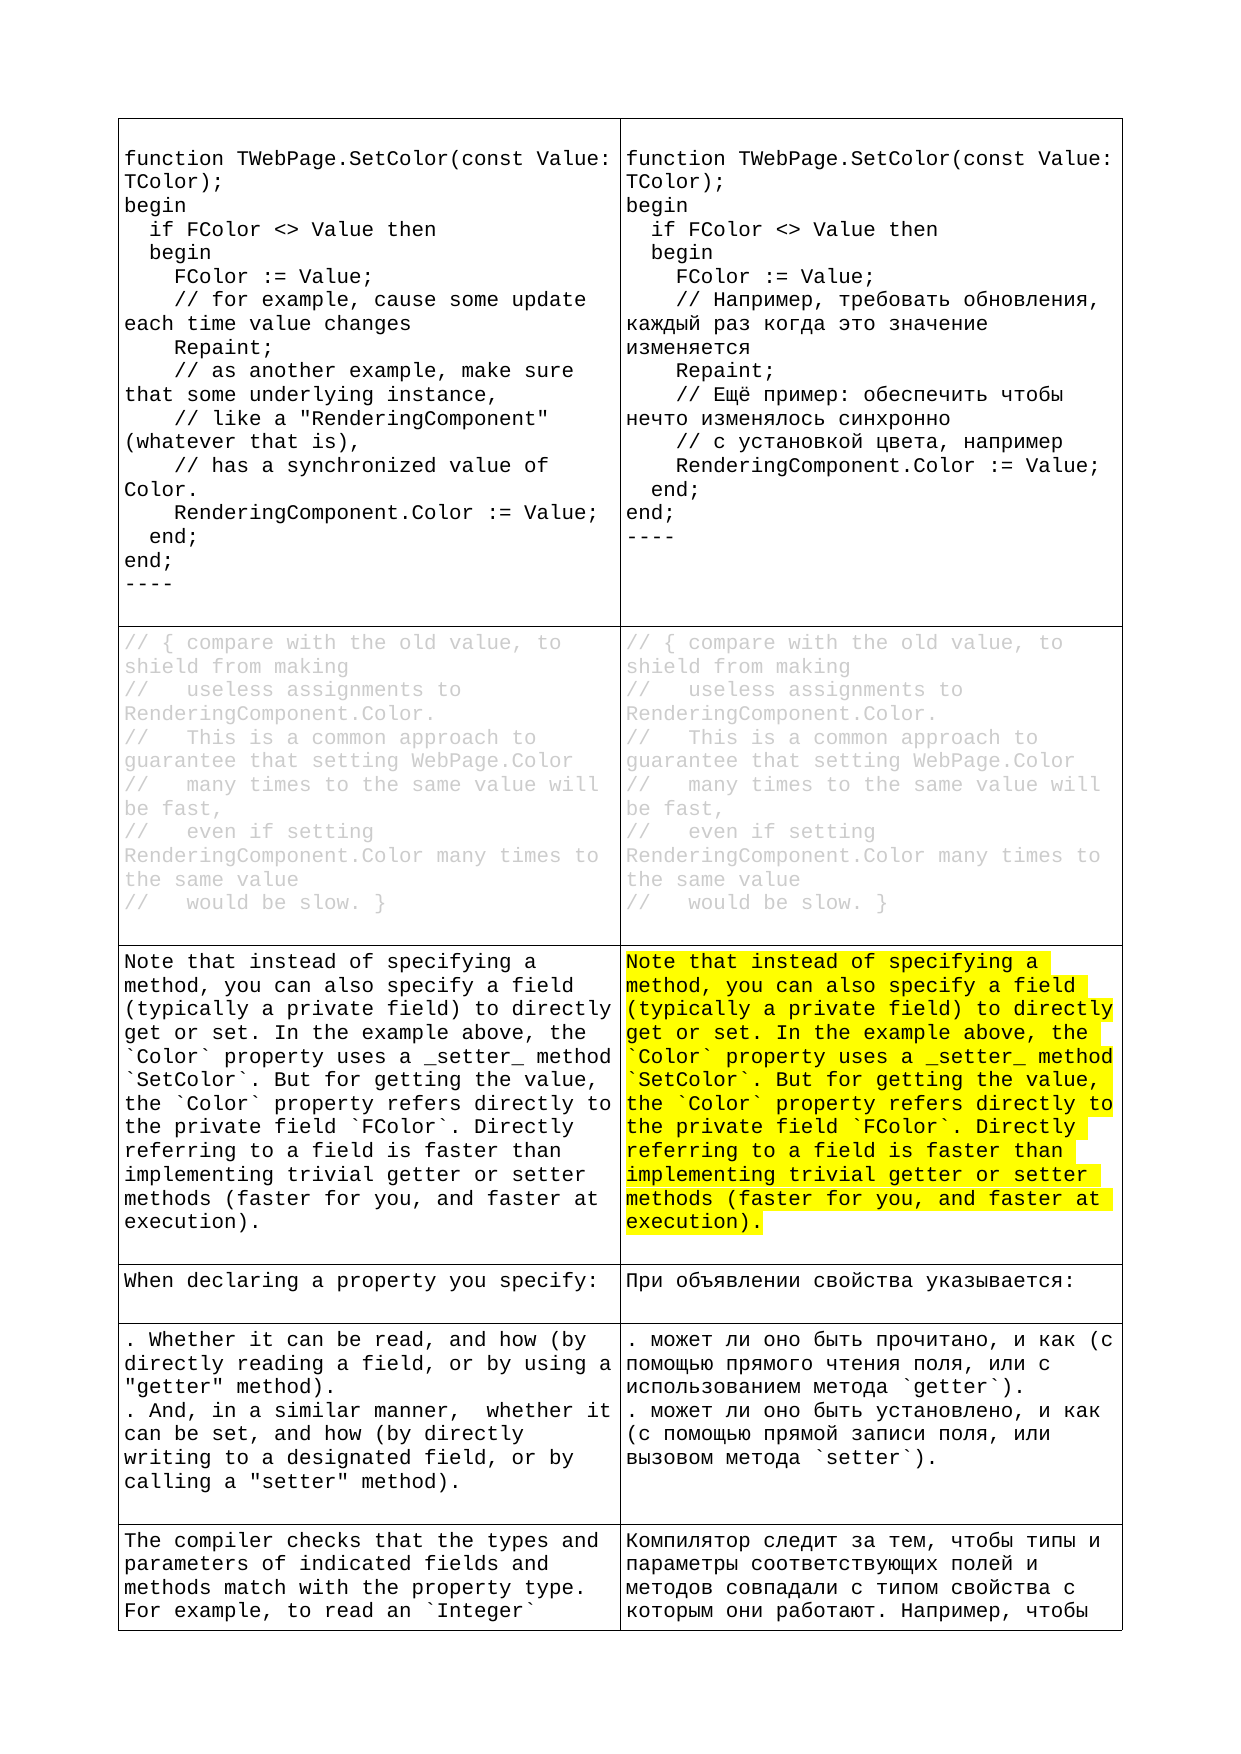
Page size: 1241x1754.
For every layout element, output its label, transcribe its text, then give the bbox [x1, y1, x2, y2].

table_cell Компилятор следит за тем, чтобы типы и параметры соответствующих полей и методов совпадали с типом свойства с которым они работают. Например, чтобы [621, 1525, 1122, 1630]
table_cell . Whether it can be read, and how (by directly reading a field, or by using a "getter" method). . And, in a similar manner, whether it can be set, and how (by directly writing to a designated field, or by calling a "setter" method). [119, 1324, 620, 1524]
table_cell The compiler checks that the types and parameters of indicated fields and methods match with the property type. For example, to read an `Integer` [119, 1525, 620, 1630]
table_cell function TWebPage.SetColor(const Value: TColor); begin if FColor <> Value then begin FColor := Value; // for example, cause some update each time value changes Repaint; // as another example, make sure that some underlying instance, // like a "RenderingComponent" (whatever that is), // has a synchronized value of Color. RenderingComponent.Color := Value; end; end; ---- [119, 119, 620, 626]
table_cell When declaring a property you specify: [119, 1265, 620, 1323]
table_cell function TWebPage.SetColor(const Value: TColor); begin if FColor <> Value then begin FColor := Value; // Например, требовать обновления, каждый раз когда это значение изменяется Repaint; // Ещё пример: обеспечить чтобы нечто изменялось синхронно // с установкой цвета, например RenderingComponent.Color := Value; end; end; ---- [621, 119, 1122, 626]
table_cell // { compare with the old value, to shield from making // useless assignments to RenderingComponent.Color. // This is a common approach to guarantee that setting WebPage.Color // many times to the same value will be fast, // even if setting RenderingComponent.Color many times to the same value // would be slow. } [621, 627, 1122, 945]
table_cell // { compare with the old value, to shield from making // useless assignments to RenderingComponent.Color. // This is a common approach to guarantee that setting WebPage.Color // many times to the same value will be fast, // even if setting RenderingComponent.Color many times to the same value // would be slow. } [119, 627, 620, 945]
table_cell Note that instead of specifying a method, you can also specify a field (typically a private field) to directly get or set. In the example above, the `Color` property uses a _setter_ method `SetColor`. But for getting the value, the `Color` property refers directly to the private field `FColor`. Directly referring to a field is faster than implementing trivial getter or setter methods (faster for you, and faster at execution). [119, 946, 620, 1264]
table_cell . может ли оно быть прочитано, и как (с помощью прямого чтения поля, или с использованием метода `getter`). . может ли оно быть установлено, и как (с помощью прямой записи поля, или вызовом метода `setter`). [621, 1324, 1122, 1524]
table_cell При объявлении свойства указывается: [621, 1265, 1122, 1323]
table_cell Note that instead of specifying a method, you can also specify a field (typically a private field) to directly get or set. In the example above, the `Color` property uses a _setter_ method `SetColor`. But for getting the value, the `Color` property refers directly to the private field `FColor`. Directly referring to a field is faster than implementing trivial getter or setter methods (faster for you, and faster at execution). [621, 946, 1122, 1264]
